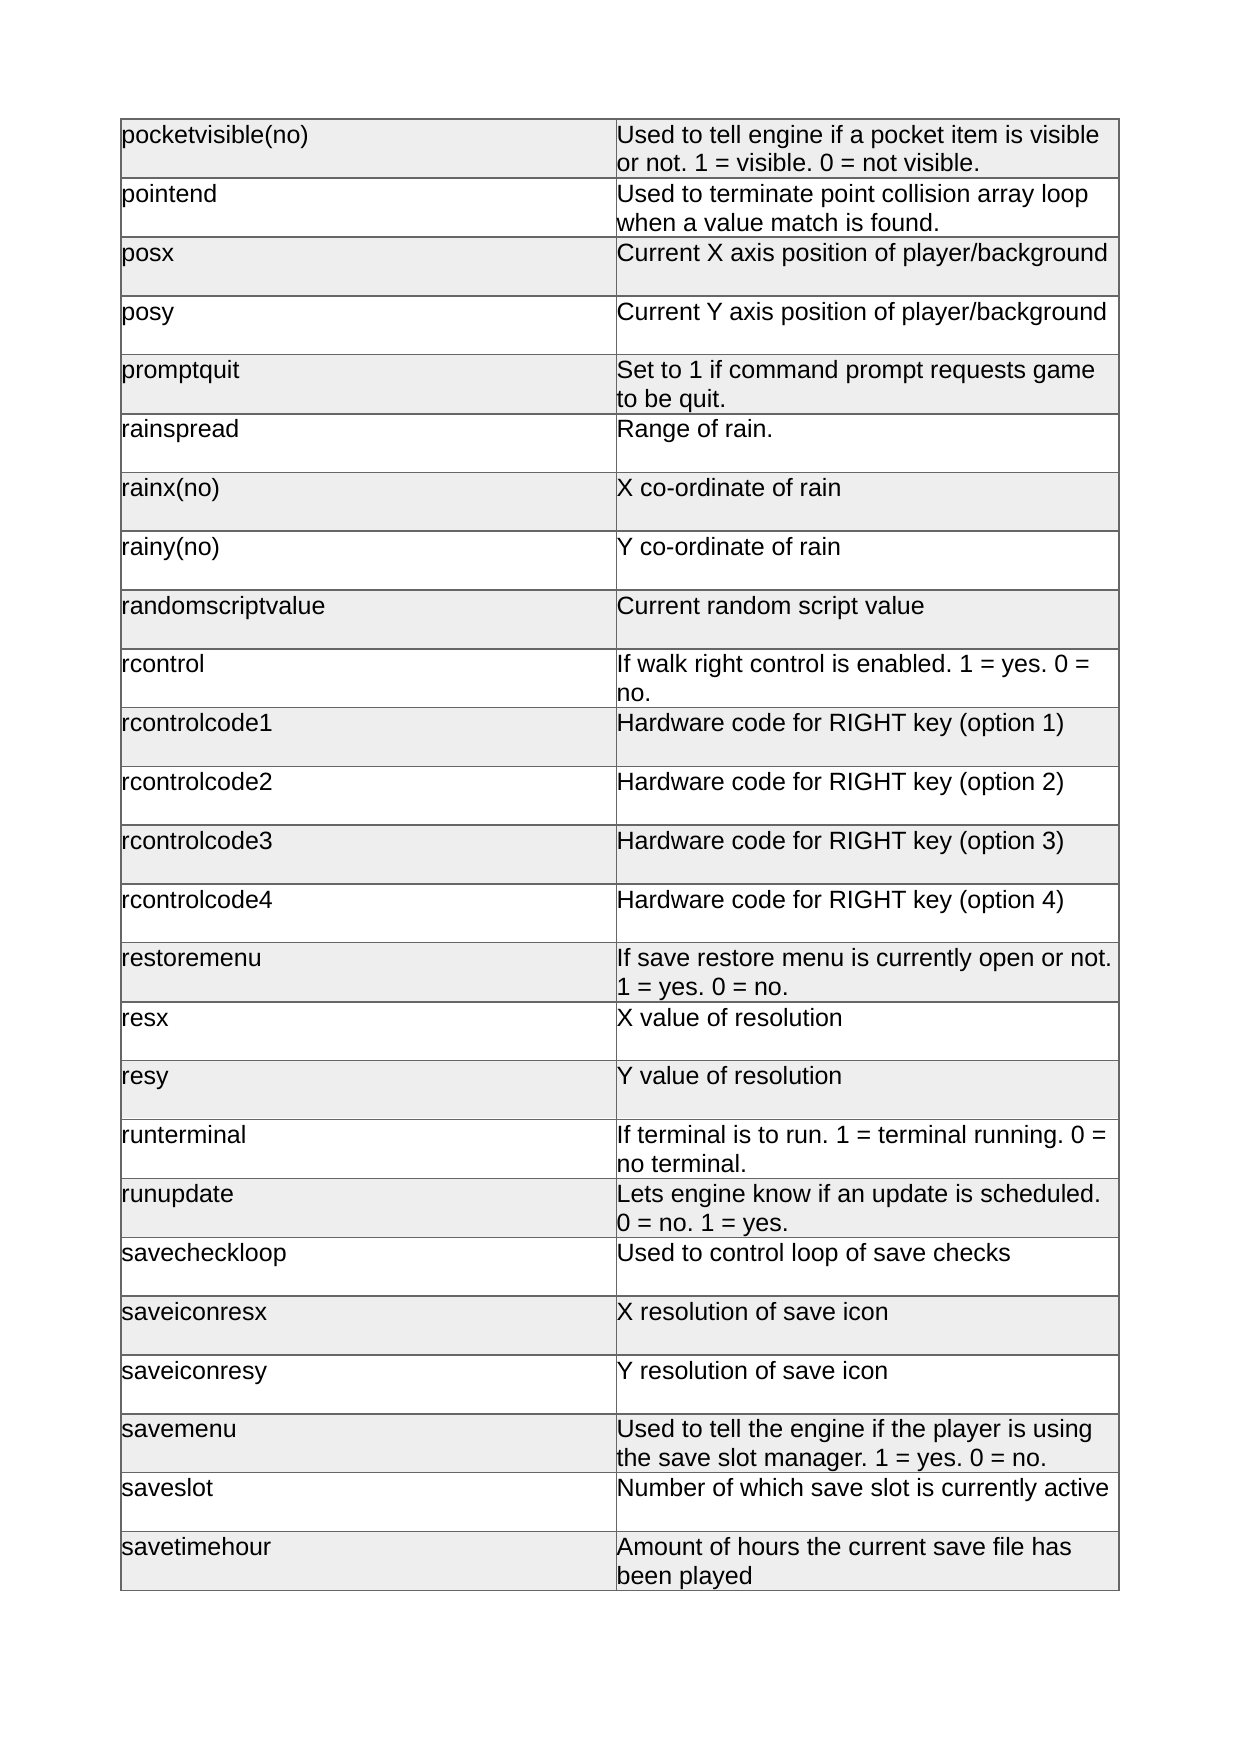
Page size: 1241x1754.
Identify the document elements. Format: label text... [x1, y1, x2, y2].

table_cell pointend [122, 179, 616, 236]
table_cell randomscriptvalue [122, 591, 616, 648]
table_cell posx [122, 238, 616, 295]
table_cell Current Y axis position of player/background [617, 297, 1118, 354]
table_cell rcontrolcode2 [122, 767, 616, 824]
table_cell Used to tell engine if a pocket item is visible or not. 1 = visible. 0 = not visible. [617, 120, 1118, 177]
table_cell Hardware code for RIGHT key (option 3) [617, 826, 1118, 883]
table_cell Hardware code for RIGHT key (option 2) [617, 767, 1118, 824]
table_cell Amount of hours the current save file has been played [617, 1532, 1118, 1590]
table_cell Y value of resolution [617, 1061, 1118, 1118]
table_cell X value of resolution [617, 1003, 1118, 1060]
table_cell Range of rain. [617, 415, 1118, 472]
table_cell pocketvisible(no) [122, 120, 616, 177]
table_cell Current X axis position of player/background [617, 238, 1118, 295]
table_cell rcontrolcode4 [122, 885, 616, 942]
table_cell X resolution of save icon [617, 1297, 1118, 1354]
table_cell Lets engine know if an update is scheduled. 0 = no. 1 = yes. [617, 1179, 1118, 1237]
table_cell If walk right control is enabled. 1 = yes. 0 = no. [617, 650, 1118, 707]
table_cell Number of which save slot is currently active [617, 1473, 1118, 1531]
table_cell Used to terminate point collision array loop when a value match is found. [617, 179, 1118, 236]
table_cell Set to 1 if command prompt requests game to be quit. [617, 355, 1118, 413]
table_cell Hardware code for RIGHT key (option 1) [617, 708, 1118, 766]
table_cell posy [122, 297, 616, 354]
table_cell rainspread [122, 415, 616, 472]
table_cell rcontrolcode3 [122, 826, 616, 883]
table_cell Current random script value [617, 591, 1118, 648]
table_cell Y resolution of save icon [617, 1356, 1118, 1413]
table_cell Used to control loop of save checks [617, 1238, 1118, 1295]
table_cell resx [122, 1003, 616, 1060]
table_cell rcontrolcode1 [122, 708, 616, 766]
table_cell rcontrol [122, 650, 616, 707]
table_cell resy [122, 1061, 616, 1118]
table_cell If save restore menu is currently open or not. 1 = yes. 0 = no. [617, 943, 1118, 1001]
table_cell If terminal is to run. 1 = terminal running. 0 = no terminal. [617, 1120, 1118, 1177]
table_cell Y co-ordinate of rain [617, 532, 1118, 589]
table_cell rainy(no) [122, 532, 616, 589]
table_cell X co-ordinate of rain [617, 473, 1118, 530]
table_cell promptquit [122, 355, 616, 413]
table_cell savecheckloop [122, 1238, 616, 1295]
table_cell Hardware code for RIGHT key (option 4) [617, 885, 1118, 942]
table_cell saveiconresx [122, 1297, 616, 1354]
table_cell rainx(no) [122, 473, 616, 530]
table_cell savetimehour [122, 1532, 616, 1590]
table_cell saveiconresy [122, 1356, 616, 1413]
table_cell savemenu [122, 1415, 616, 1472]
table_cell runterminal [122, 1120, 616, 1177]
table_cell saveslot [122, 1473, 616, 1531]
table_cell Used to tell the engine if the player is using the save slot manager. 1 = yes. 0 = no. [617, 1415, 1118, 1472]
table_cell restoremenu [122, 943, 616, 1001]
table_cell runupdate [122, 1179, 616, 1237]
